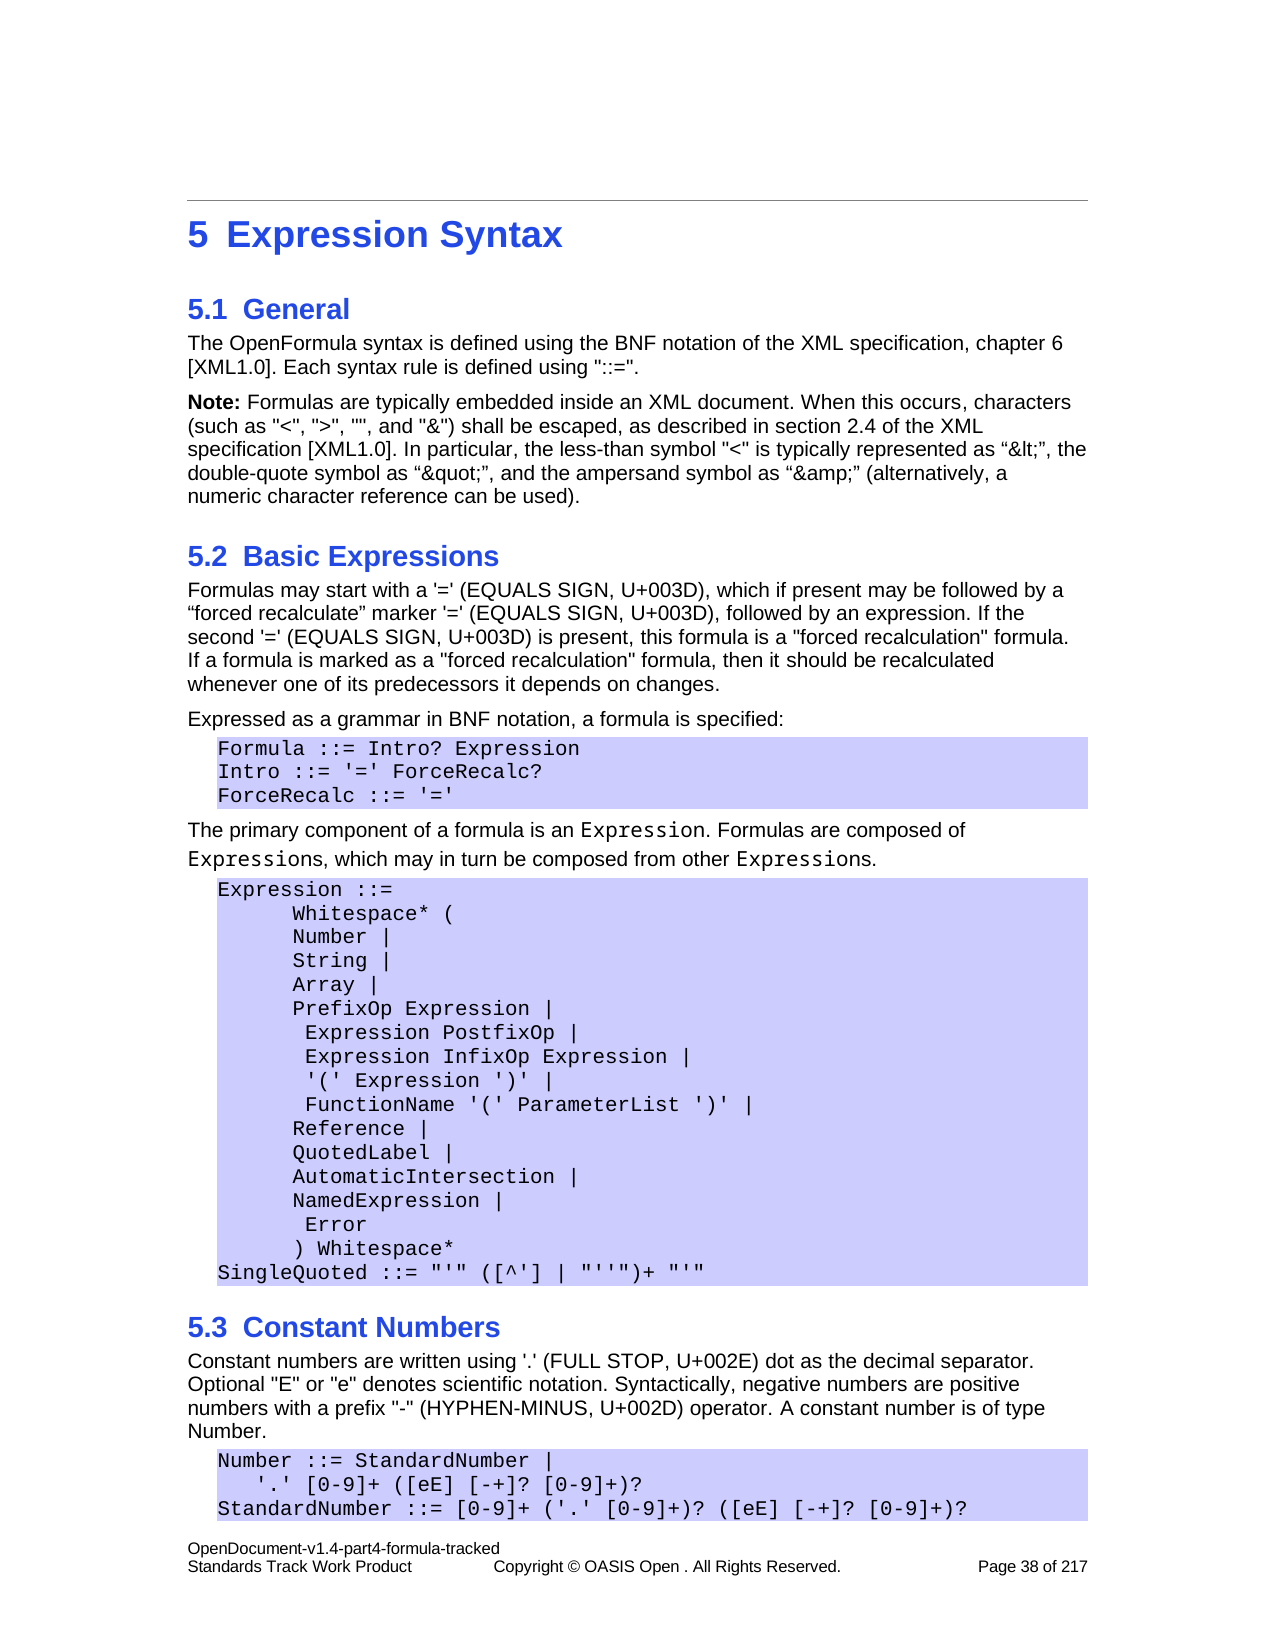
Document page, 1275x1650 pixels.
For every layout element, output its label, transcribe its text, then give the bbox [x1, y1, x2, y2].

text StandardNumber ::= [0-9]+ ('.' [0-9]+)? ([eE] [-+]? [0-9]+)? [217, 1497, 1088, 1521]
subtitle General [187, 293, 1088, 326]
text SingleQuoted ::= "'" ([^'] | "''")+ "'" [217, 1262, 1088, 1286]
text Formulas may start with a '=' (EQUALS SIGN, U+003D), which if present may be followed by a “forced recalculate” marker '=' (EQUALS SIGN, U+003D), followed by an expression. If the second '=' (EQUALS SIGN, U+003D) is present, this formula is a "forced recalculation" formula. If a formula is marked as a "forced recalculation" formula, then it should be recalculated whenever one of its predecessors it depends on changes. [187, 578, 1088, 696]
text The OpenFormula syntax is defined using the BNF notation of the XML specification, chapter 6 [XML1.0]. Each syntax rule is defined using "::=". [187, 332, 1088, 379]
text Expressed as a grammar in BNF notation, a formula is specified: [187, 708, 1088, 731]
text Error [217, 1214, 1088, 1238]
text Note: Formulas are typically embedded inside an XML document. When this occurs, characters (such as "<", ">", '"', and "&") shall be escaped, as described in section 2.4 of the XML specification [XML1.0]. In particular, the less-than symbol "<" is typically represented as “&lt;”, the double-quote symbol as “&quot;”, and the ampersand symbol as “&amp;” (alternatively, a numeric character reference can be used). [187, 391, 1088, 508]
text Whitespace* ( [217, 902, 1088, 926]
text Expression PostfixOp | [217, 1022, 1088, 1046]
text ) Whitespace* [217, 1238, 1088, 1262]
text ForceRecalc ::= '=' [217, 785, 1088, 809]
text The primary component of a formula is an Expression. Formulas are composed of Expressions, which may in turn be composed from other Expressions. [187, 815, 1088, 872]
text Expression InfixOp Expression | [217, 1046, 1088, 1070]
text Formula ::= Intro? Expression [217, 737, 1088, 761]
text Expression ::= [217, 878, 1088, 902]
subtitle Basic Expressions [187, 539, 1088, 572]
text String | [217, 950, 1088, 974]
text '.' [0-9]+ ([eE] [-+]? [0-9]+)? [217, 1473, 1088, 1497]
text Reference | [217, 1118, 1088, 1142]
text Constant numbers are written using '.' (FULL STOP, U+002E) dot as the decimal separator. Optional "E" or "e" denotes scientific notation. Syntactically, negative numbers are positive numbers with a prefix "-" (HYPHEN-MINUS, U+002D) operator. A constant number is of type Number. [187, 1349, 1088, 1443]
text NamedExpression | [217, 1190, 1088, 1214]
text Number ::= StandardNumber | [217, 1449, 1088, 1473]
text AutomaticIntersection | [217, 1166, 1088, 1190]
text '(' Expression ')' | [217, 1070, 1088, 1094]
text QuotedLabel | [217, 1142, 1088, 1166]
text FunctionName '(' ParameterList ')' | [217, 1094, 1088, 1118]
text Array | [217, 974, 1088, 998]
subtitle Expression Syntax [187, 201, 1088, 256]
subtitle Constant Numbers [187, 1311, 1088, 1343]
text Number | [217, 926, 1088, 950]
text Intro ::= '=' ForceRecalc? [217, 761, 1088, 785]
text PrefixOp Expression | [217, 998, 1088, 1022]
